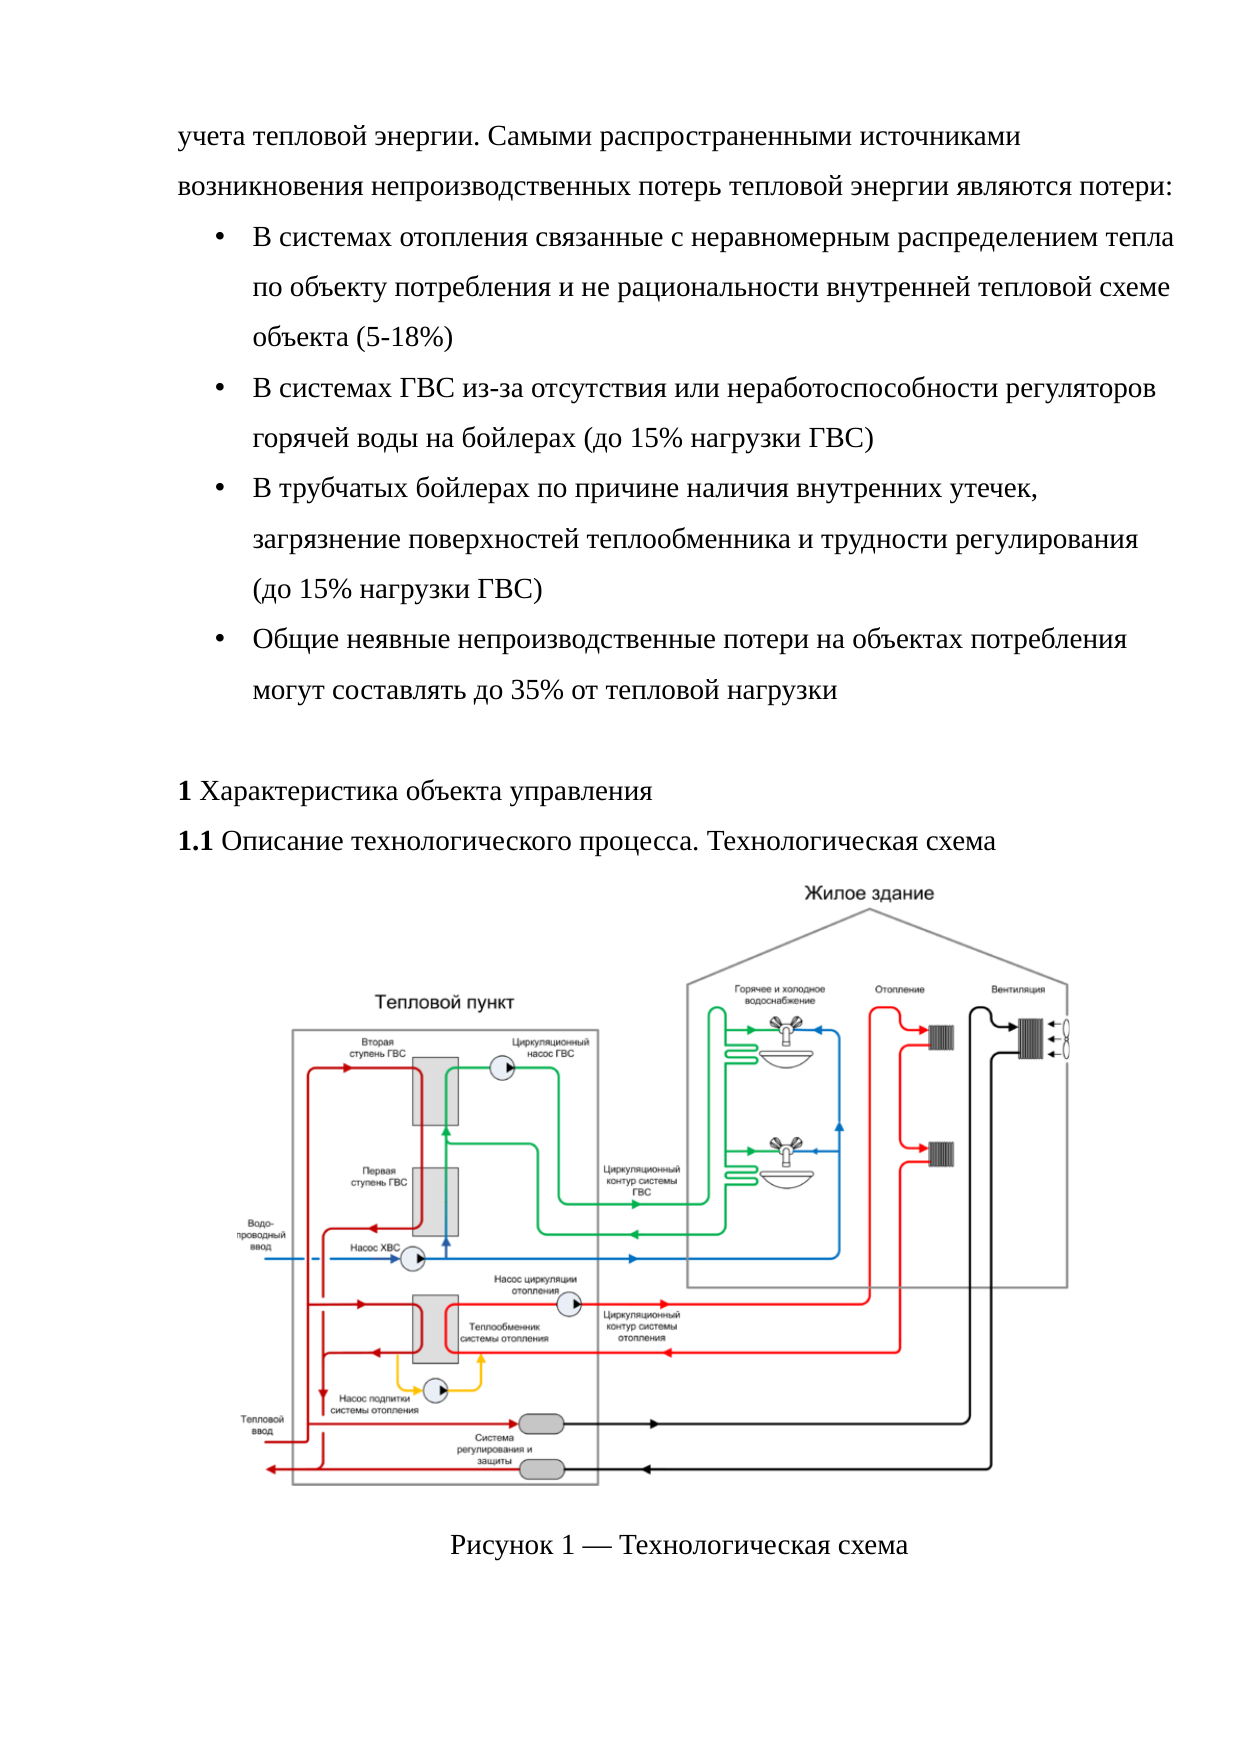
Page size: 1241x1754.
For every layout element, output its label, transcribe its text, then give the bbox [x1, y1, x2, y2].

text учета тепловой энергии. Самыми распространенными источниками возникновения непроизводственных потерь тепловой энергии являются потери: [177, 118, 1181, 202]
text 1.1 Описание технологического процесса. Технологическая схема [177, 823, 1181, 856]
text 1 Характеристика объекта управления [177, 773, 1181, 806]
list загрязнение поверхностей теплообменника и трудности регулирования (до 15% нагрузки ГВС) [215, 521, 1181, 605]
picture [237, 879, 1070, 1486]
list В системах ГВС из-за отсутствия или неработоспособности регуляторов горячей воды на бойлерах (до 15% нагрузки ГВС) [215, 370, 1181, 454]
text Рисунок 1 — Технологическая схема [177, 1527, 1181, 1561]
list Общие неявные непроизводственные потери на объектах потребления могут составлять до 35% от тепловой нагрузки [215, 622, 1181, 706]
list В системах отопления связанные с неравномерным распределением тепла по объекту потребления и не рациональности внутренней тепловой схеме объекта (5-18%) [215, 219, 1181, 353]
list В трубчатых бойлерах по причине наличия внутренних утечек, [215, 471, 1181, 504]
